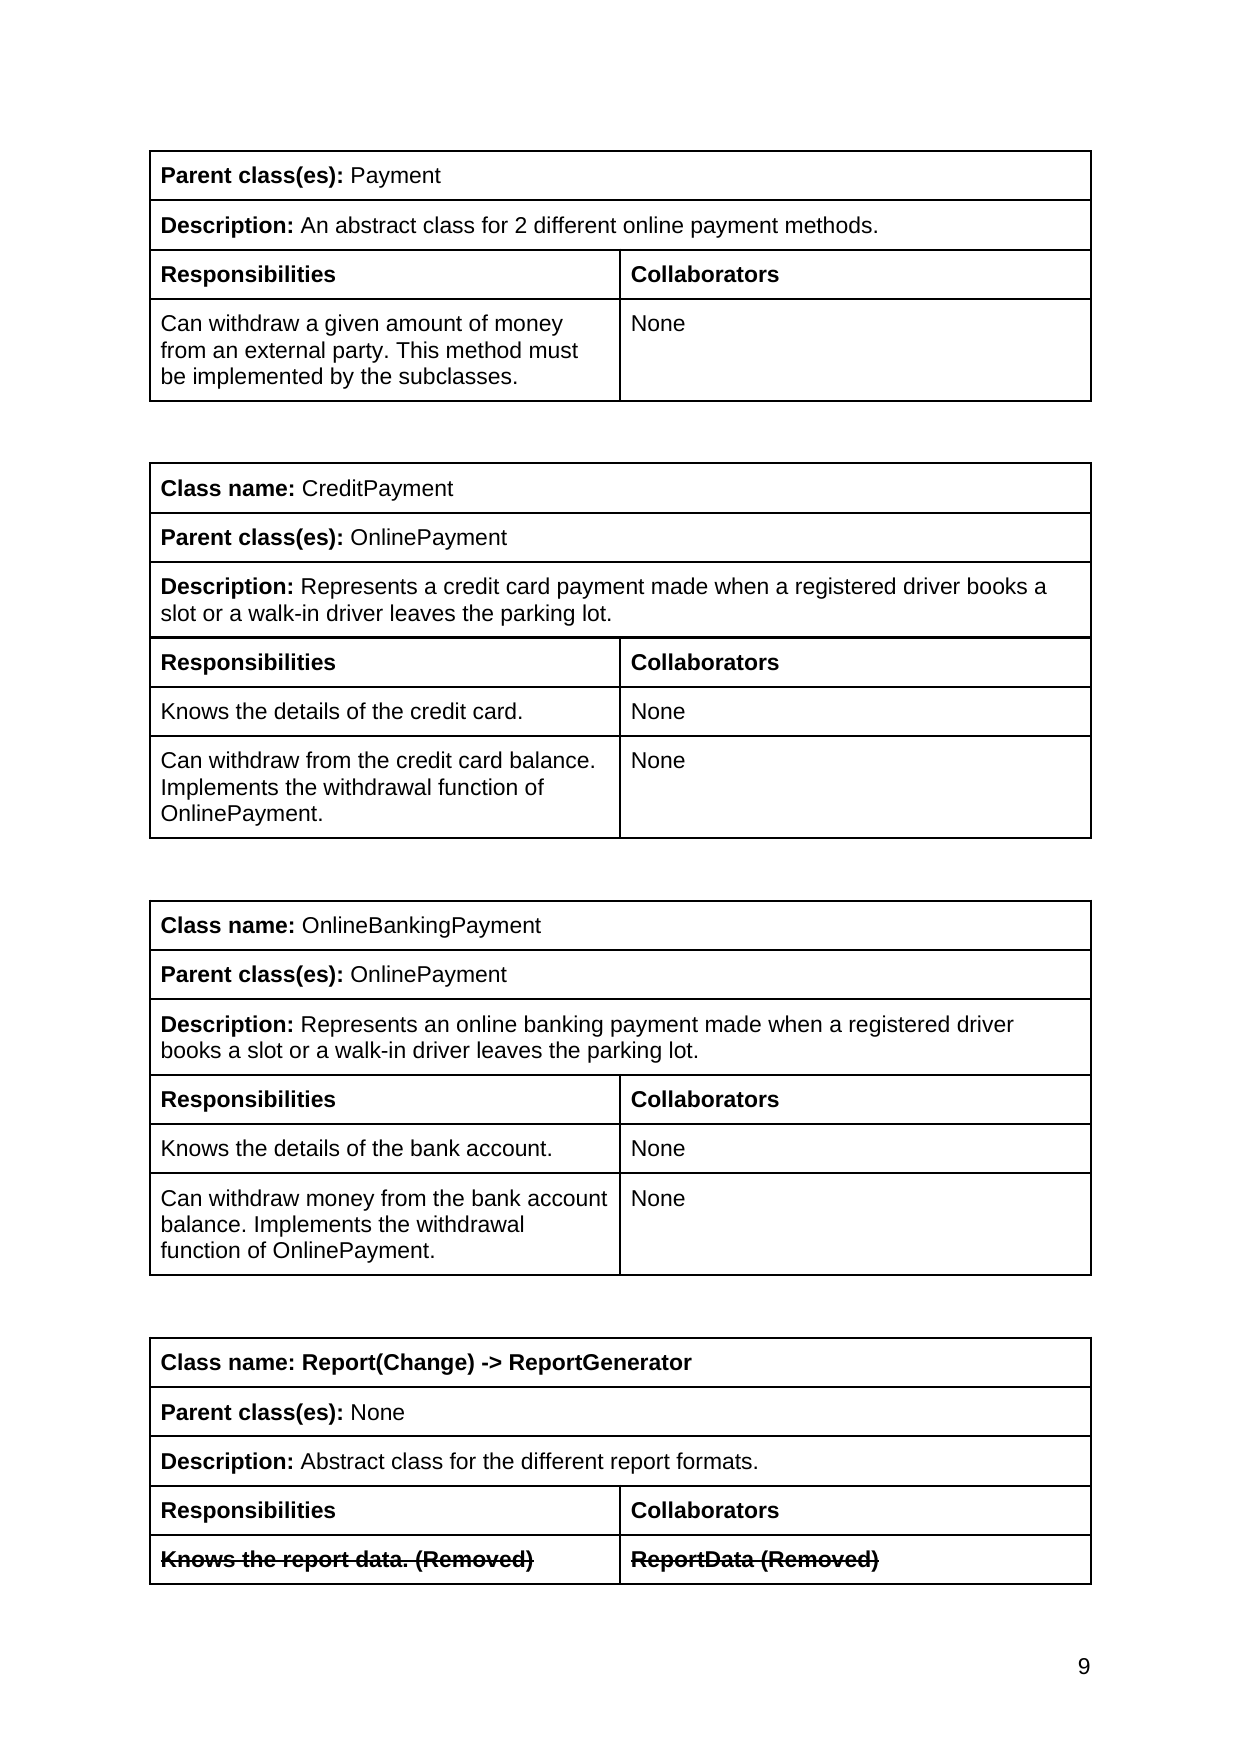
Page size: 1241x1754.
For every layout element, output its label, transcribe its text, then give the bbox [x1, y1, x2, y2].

table_cell Knows the details of the bank account. [151, 1125, 619, 1172]
table_cell Parent class(es): Payment [151, 152, 1090, 199]
table_cell Description: Represents a credit card payment made when a registered driver books a slot or a walk-in driver leaves the parking lot. [151, 563, 1090, 636]
table_cell Responsibilities [151, 1076, 619, 1123]
table_cell Knows the details of the credit card. [151, 688, 619, 735]
table_cell Description: Abstract class for the different report formats. [151, 1437, 1090, 1484]
table_cell Can withdraw money from the bank account balance. Implements the withdrawal function of OnlinePayment. [151, 1174, 619, 1274]
table_header Class name: Report(Change) -> ReportGenerator [151, 1339, 1090, 1386]
table_cell ReportData (Removed) [621, 1536, 1090, 1583]
table_cell Collaborators [621, 251, 1090, 298]
table_cell None [621, 1174, 1090, 1274]
table_cell Responsibilities [151, 251, 619, 298]
table_cell Description: Represents an online banking payment made when a registered driver books a slot or a walk-in driver leaves the parking lot. [151, 1000, 1090, 1074]
table_cell Parent class(es): OnlinePayment [151, 514, 1090, 561]
table_cell Description: An abstract class for 2 different online payment methods. [151, 201, 1090, 248]
table_cell Collaborators [621, 1487, 1090, 1534]
table_cell Responsibilities [151, 1487, 619, 1534]
table_cell None [621, 737, 1090, 837]
table_cell Knows the report data. (Removed) [151, 1536, 619, 1583]
table_cell None [621, 300, 1090, 400]
table_cell Responsibilities [151, 639, 619, 686]
table_cell None [621, 1125, 1090, 1172]
table_cell Parent class(es): OnlinePayment [151, 951, 1090, 998]
table_cell Parent class(es): None [151, 1388, 1090, 1435]
table_cell Can withdraw from the credit card balance. Implements the withdrawal function of OnlinePayment. [151, 737, 619, 837]
table_header Class name: OnlineBankingPayment [151, 902, 1090, 949]
table_cell Collaborators [621, 1076, 1090, 1123]
table_cell Collaborators [621, 639, 1090, 686]
table_header Class name: CreditPayment [151, 464, 1090, 512]
table_cell Can withdraw a given amount of money from an external party. This method must be implemented by the subclasses. [151, 300, 619, 400]
table_cell None [621, 688, 1090, 735]
